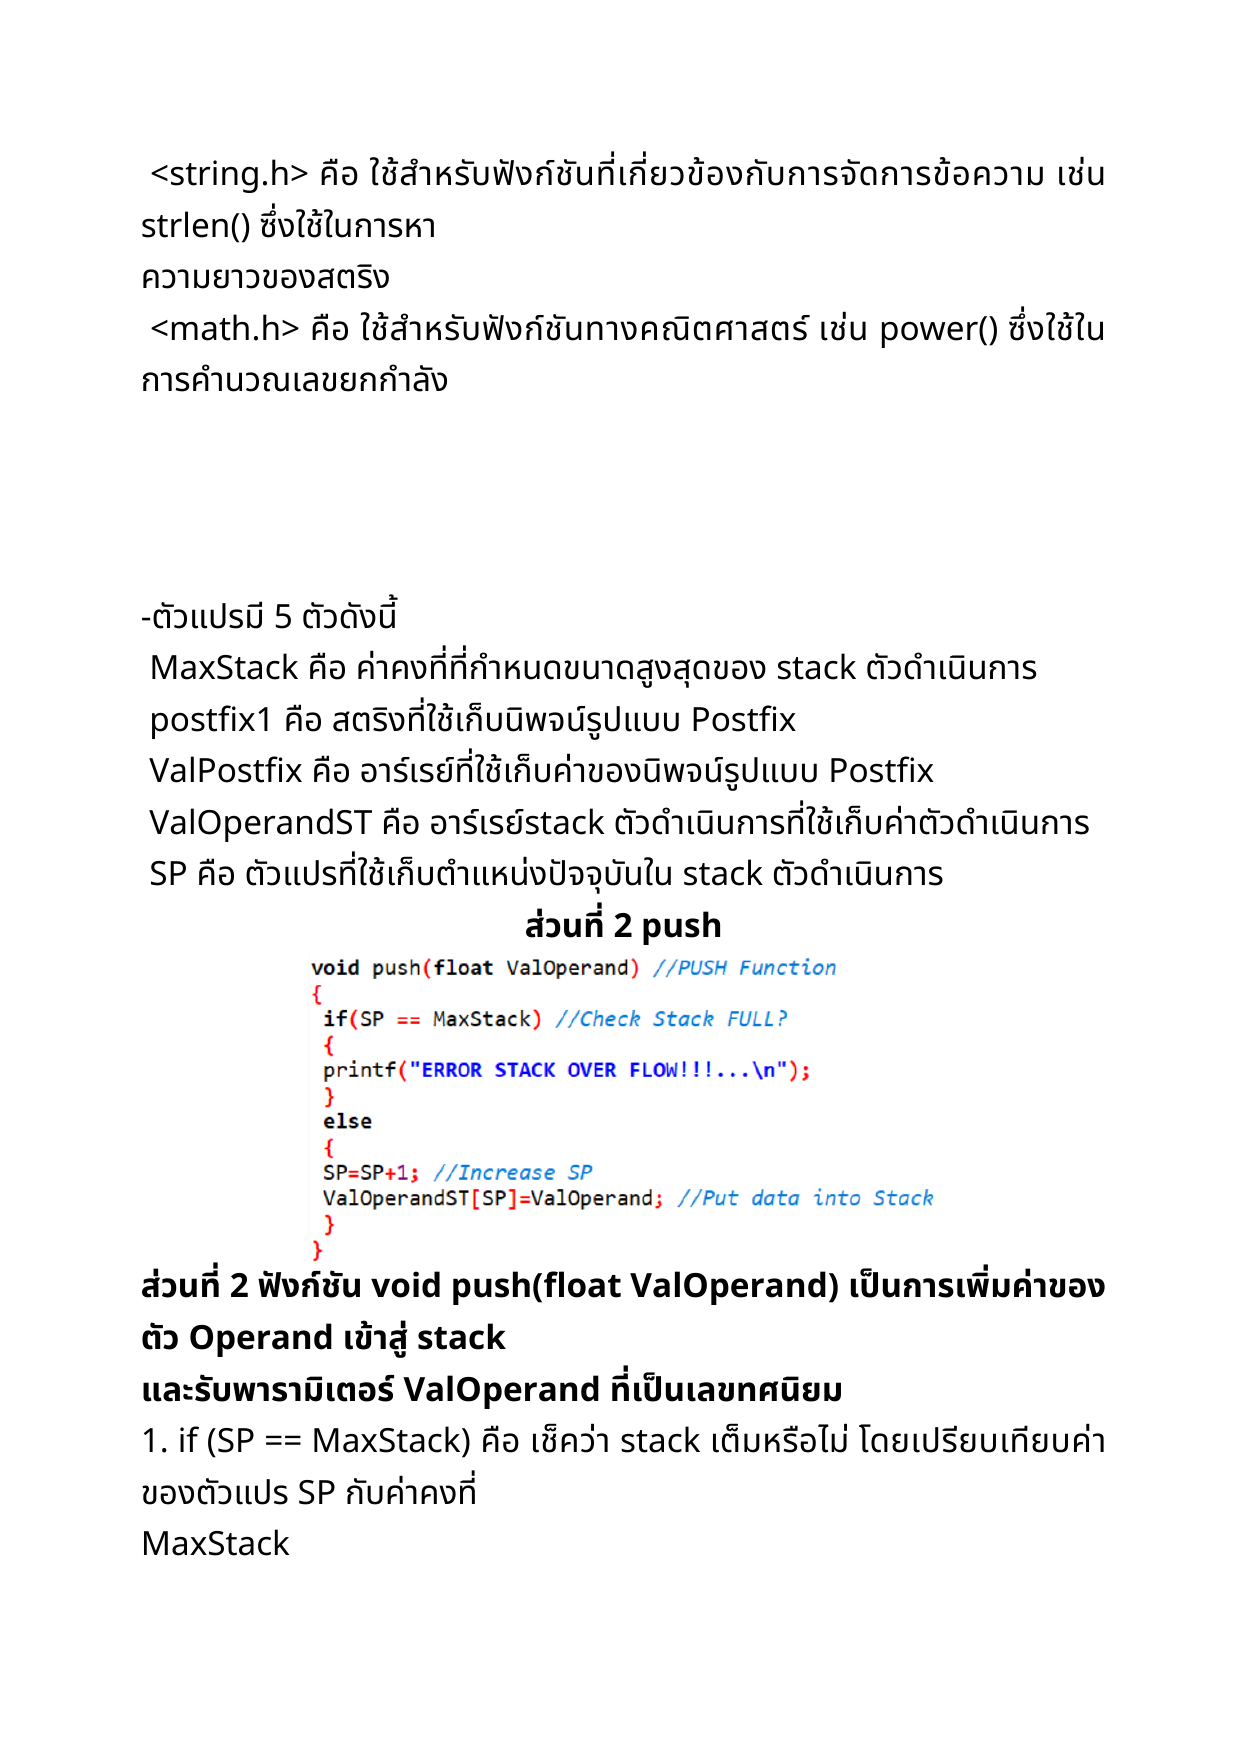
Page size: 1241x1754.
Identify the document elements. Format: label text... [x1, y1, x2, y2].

text ValPostfix คือ อาร์เรย์ที่ใช้เก็บค่าของนิพจน์รูปแบบ Postfix [141, 747, 1106, 798]
text <math.h> คือ ใช้สำหรับฟังก์ชันทางคณิตศาสตร์ เช่น power() ซึ่งใช้ในการคำนวณเลขยกกำลัง [141, 304, 1106, 406]
text และรับพารามิเตอร์ ValOperand ที่เป็นเลขทศนิยม [141, 1365, 1106, 1416]
text ส่วนที่ 2 push [141, 902, 1106, 952]
text <string.h> คือ ใช้สำหรับฟังก์ชันที่เกี่ยวข้องกับการจัดการข้อความ เช่น strlen() ซึ่งใช้ในการหา [141, 150, 1106, 252]
text ความยาวของสตริง [141, 253, 1106, 303]
text ValOperandST คือ อาร์เรย์stack ตัวดำเนินการที่ใช้เก็บค่าตัวดำเนินการ [141, 799, 1106, 849]
text MaxStack [141, 1520, 1106, 1565]
text SP คือ ตัวแปรที่ใช้เก็บตำแหน่งปัจจุบันใน stack ตัวดำเนินการ [141, 850, 1106, 901]
text ส่วนที่ 2 ฟังก์ชัน void push(float ValOperand) เป็นการเพิ่มค่าของตัว Operand เข้าสู่ stack [141, 1262, 1106, 1364]
text postfix1 คือ สตริงที่ใช้เก็บนิพจน์รูปแบบ Postfix [141, 696, 1106, 746]
text 1. if (SP == MaxStack) คือ เช็คว่า stack เต็มหรือไม่ โดยเปรียบเทียบค่าของตัวแปร SP กับค่าคงที่ [141, 1417, 1106, 1519]
text MaxStack คือ ค่าคงที่ที่กำหนดขนาดสูงสุดของ stack ตัวดำเนินการ [141, 644, 1106, 694]
text -ตัวแปรมี 5 ตัวดังนี้ [141, 592, 1106, 643]
